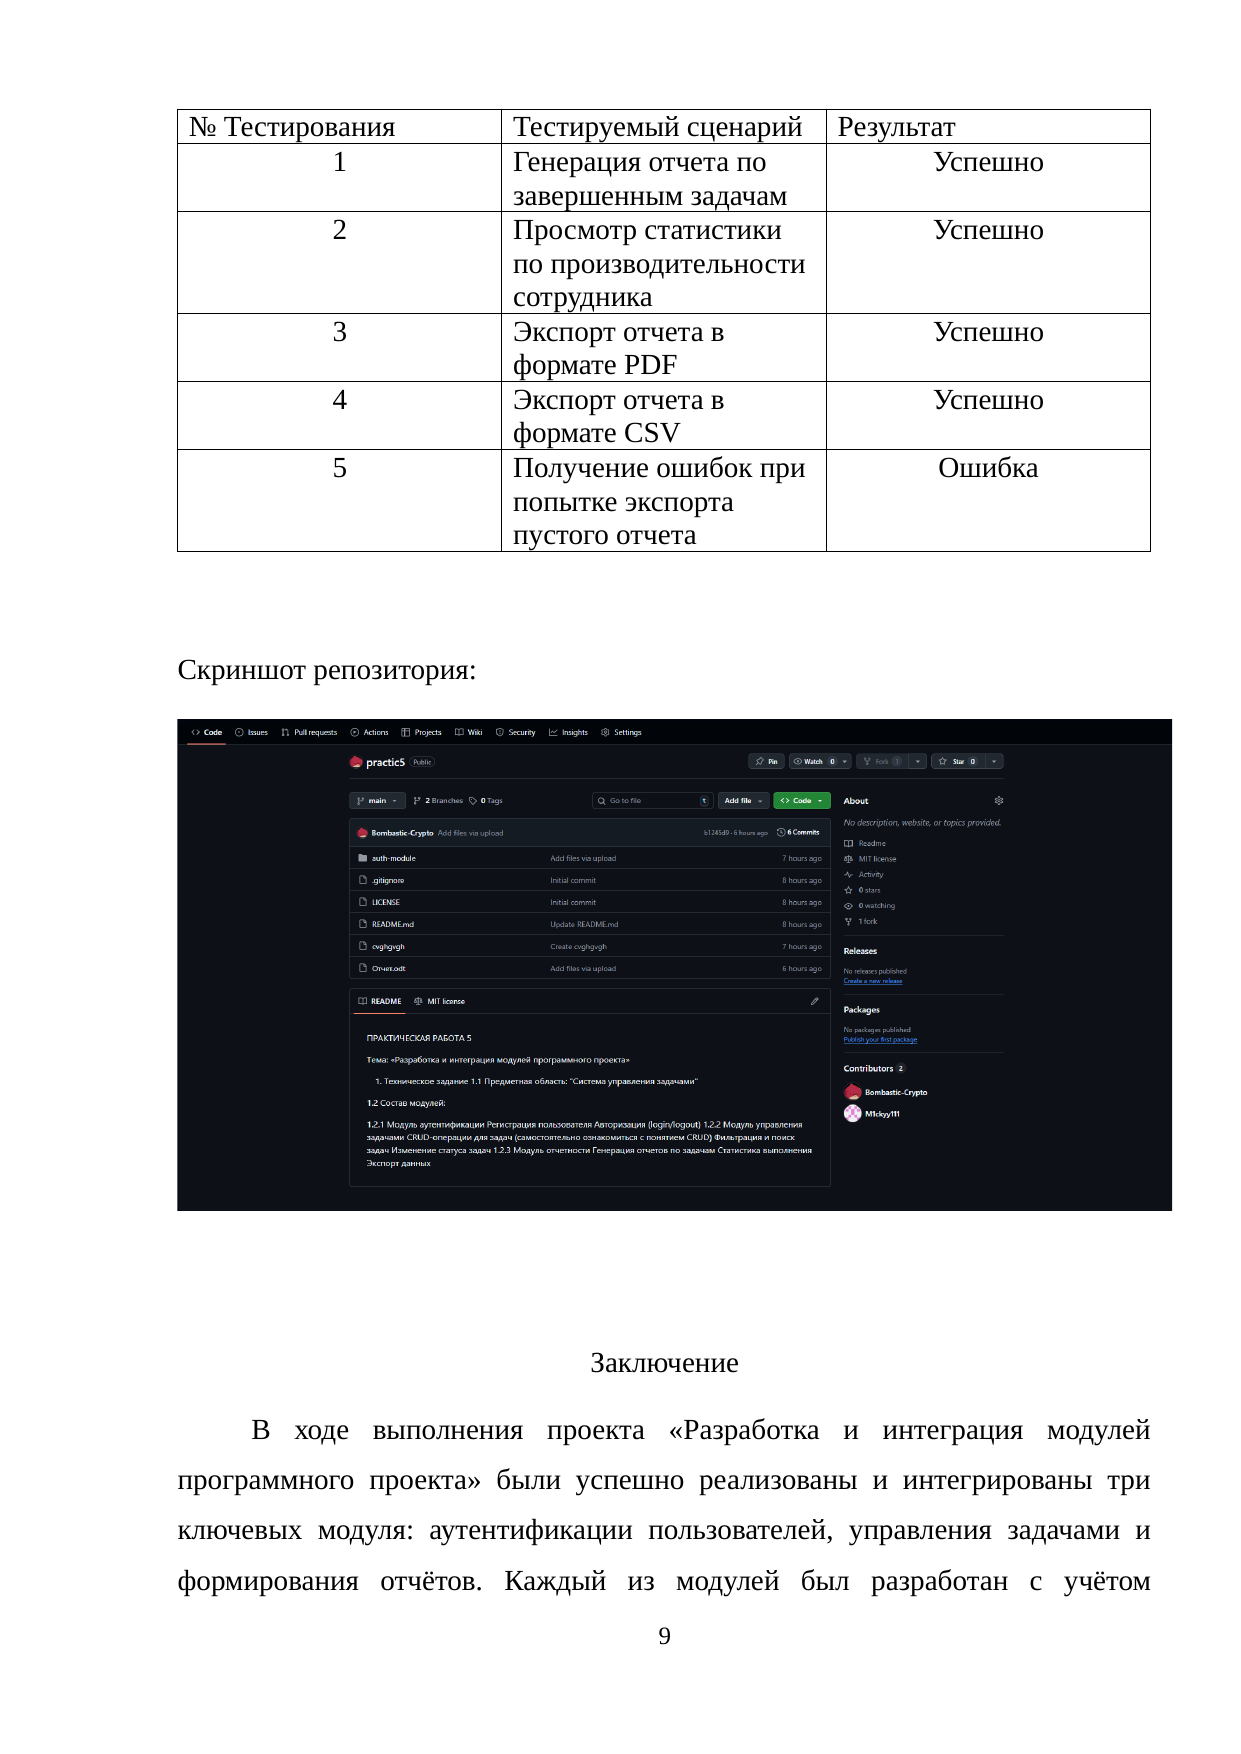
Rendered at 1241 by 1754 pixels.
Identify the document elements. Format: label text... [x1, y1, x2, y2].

table_cell Получение ошибок при попытке экспорта пустого отчета [502, 450, 826, 551]
text Скриншот репозитория: [177, 652, 1152, 686]
table_cell Экспорт отчета в формате PDF [502, 314, 826, 381]
table_cell Успешно [827, 212, 1150, 313]
table_cell Успешно [827, 314, 1150, 381]
table_cell 4 [178, 382, 501, 449]
table_header Тестируемый сценарий [502, 110, 826, 143]
table_header № Тестирования [178, 110, 501, 143]
table_cell Успешно [827, 144, 1150, 211]
text Заключение [177, 1345, 1152, 1378]
table_cell 5 [178, 450, 501, 551]
table_cell 3 [178, 314, 501, 381]
table_cell Экспорт отчета в формате CSV [502, 382, 826, 449]
table_cell Просмотр статистики по производительности сотрудника [502, 212, 826, 313]
table_cell Успешно [827, 382, 1150, 449]
table_cell 1 [178, 144, 501, 211]
table_cell Ошибка [827, 450, 1150, 551]
table_cell Генерация отчета по завершенным задачам [502, 144, 826, 211]
table_header Результат [827, 110, 1150, 143]
table_cell 2 [178, 212, 501, 313]
text В ходе выполнения проекта «Разработка и интеграция модулей программного проекта» были успешно реализованы и интегрированы три ключевых модуля: аутентификации пользователей, управления задачами и формирования отчётов. Каждый из модулей был разработан с учётом [177, 1412, 1152, 1596]
